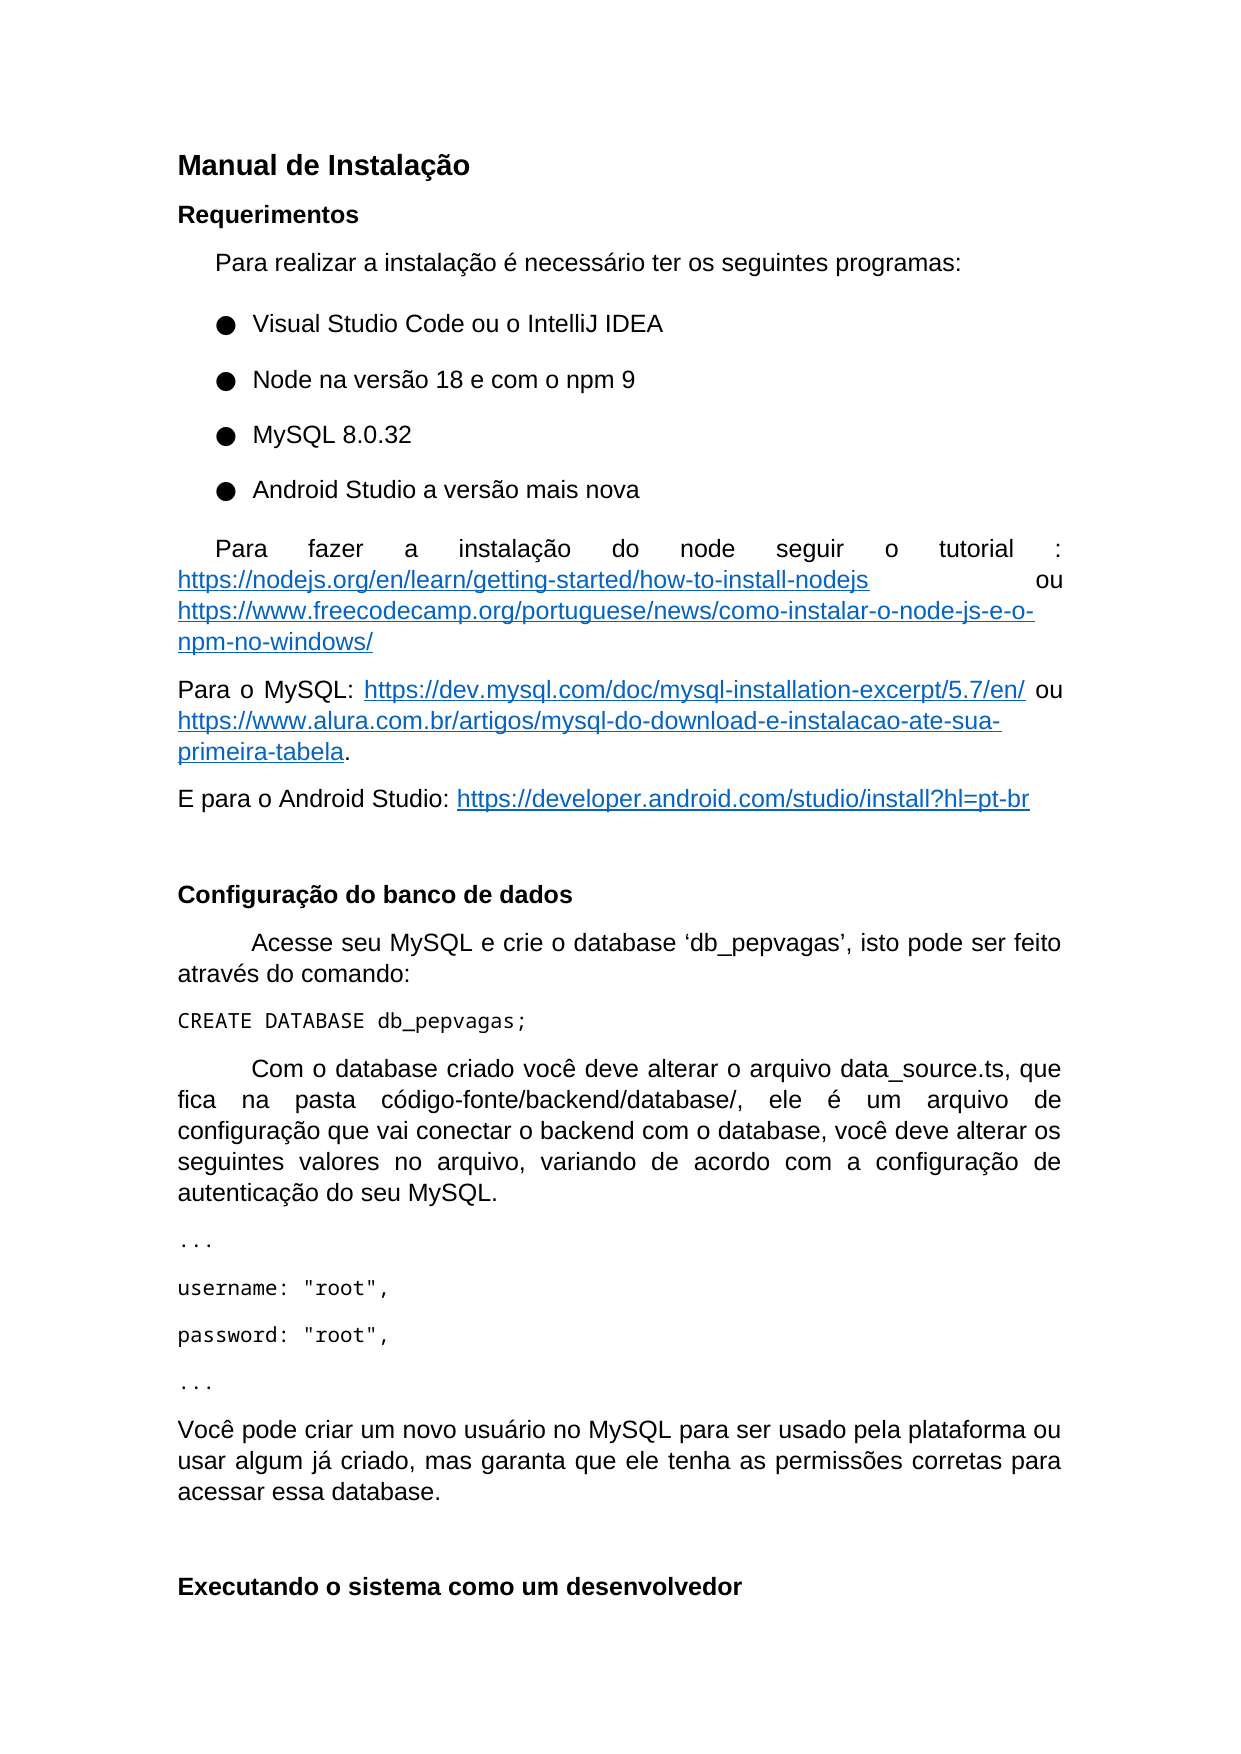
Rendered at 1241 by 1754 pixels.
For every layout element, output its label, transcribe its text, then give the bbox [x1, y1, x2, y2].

text Para o MySQL: https://dev.mysql.com/doc/mysql-installation-excerpt/5.7/en/ ou https://www.alura.com.br/artigos/mysql-do-download-e-instalacao-ate-sua-primeira-tabela. [177, 674, 1063, 765]
text E para o Android Studio: https://developer.android.com/studio/install?hl=pt-br [177, 784, 1063, 813]
list Node na versão 18 e com o npm 9 [215, 351, 1063, 402]
list MySQL 8.0.32 [215, 406, 1063, 458]
text Manual de Instalação [177, 148, 1063, 181]
text ... [177, 1367, 1063, 1396]
text ... [177, 1225, 1063, 1254]
text username: "root", [177, 1273, 1063, 1301]
text password: "root", [177, 1320, 1063, 1348]
text Para fazer a instalação do node seguir o tutorial : https://nodejs.org/en/learn/getting-started/how-to-install-nodejs ou https://www.freecodecamp.org/portuguese/news/como-instalar-o-node-js-e-o-npm-no-windows/ [177, 534, 1063, 656]
text Requerimentos [177, 200, 1063, 229]
text Para realizar a instalação é necessário ter os seguintes programas: [177, 248, 1063, 277]
text Configuração do banco de dados [177, 880, 1063, 908]
text Você pode criar um novo usuário no MySQL para ser usado pela plataforma ou usar algum já criado, mas garanta que ele tenha as permissões corretas para acessar essa database. [177, 1414, 1063, 1505]
text Acesse seu MySQL e crie o database ‘db_pepvagas’, isto pode ser feito através do comando: [177, 927, 1063, 987]
text Executando o sistema como um desenvolvedor [177, 1572, 1063, 1601]
list Android Studio a versão mais nova [215, 462, 1063, 513]
text CREATE DATABASE db_pepvagas; [177, 1006, 1063, 1035]
list Visual Studio Code ou o IntelliJ IDEA [215, 296, 1063, 347]
text Com o database criado você deve alterar o arquivo data_source.ts, que fica na pasta código-fonte/backend/database/, ele é um arquivo de configuração que vai conectar o backend com o database, você deve alterar os seguintes valores no arquivo, variando de acordo com a configuração de autenticação do seu MySQL. [177, 1053, 1063, 1206]
